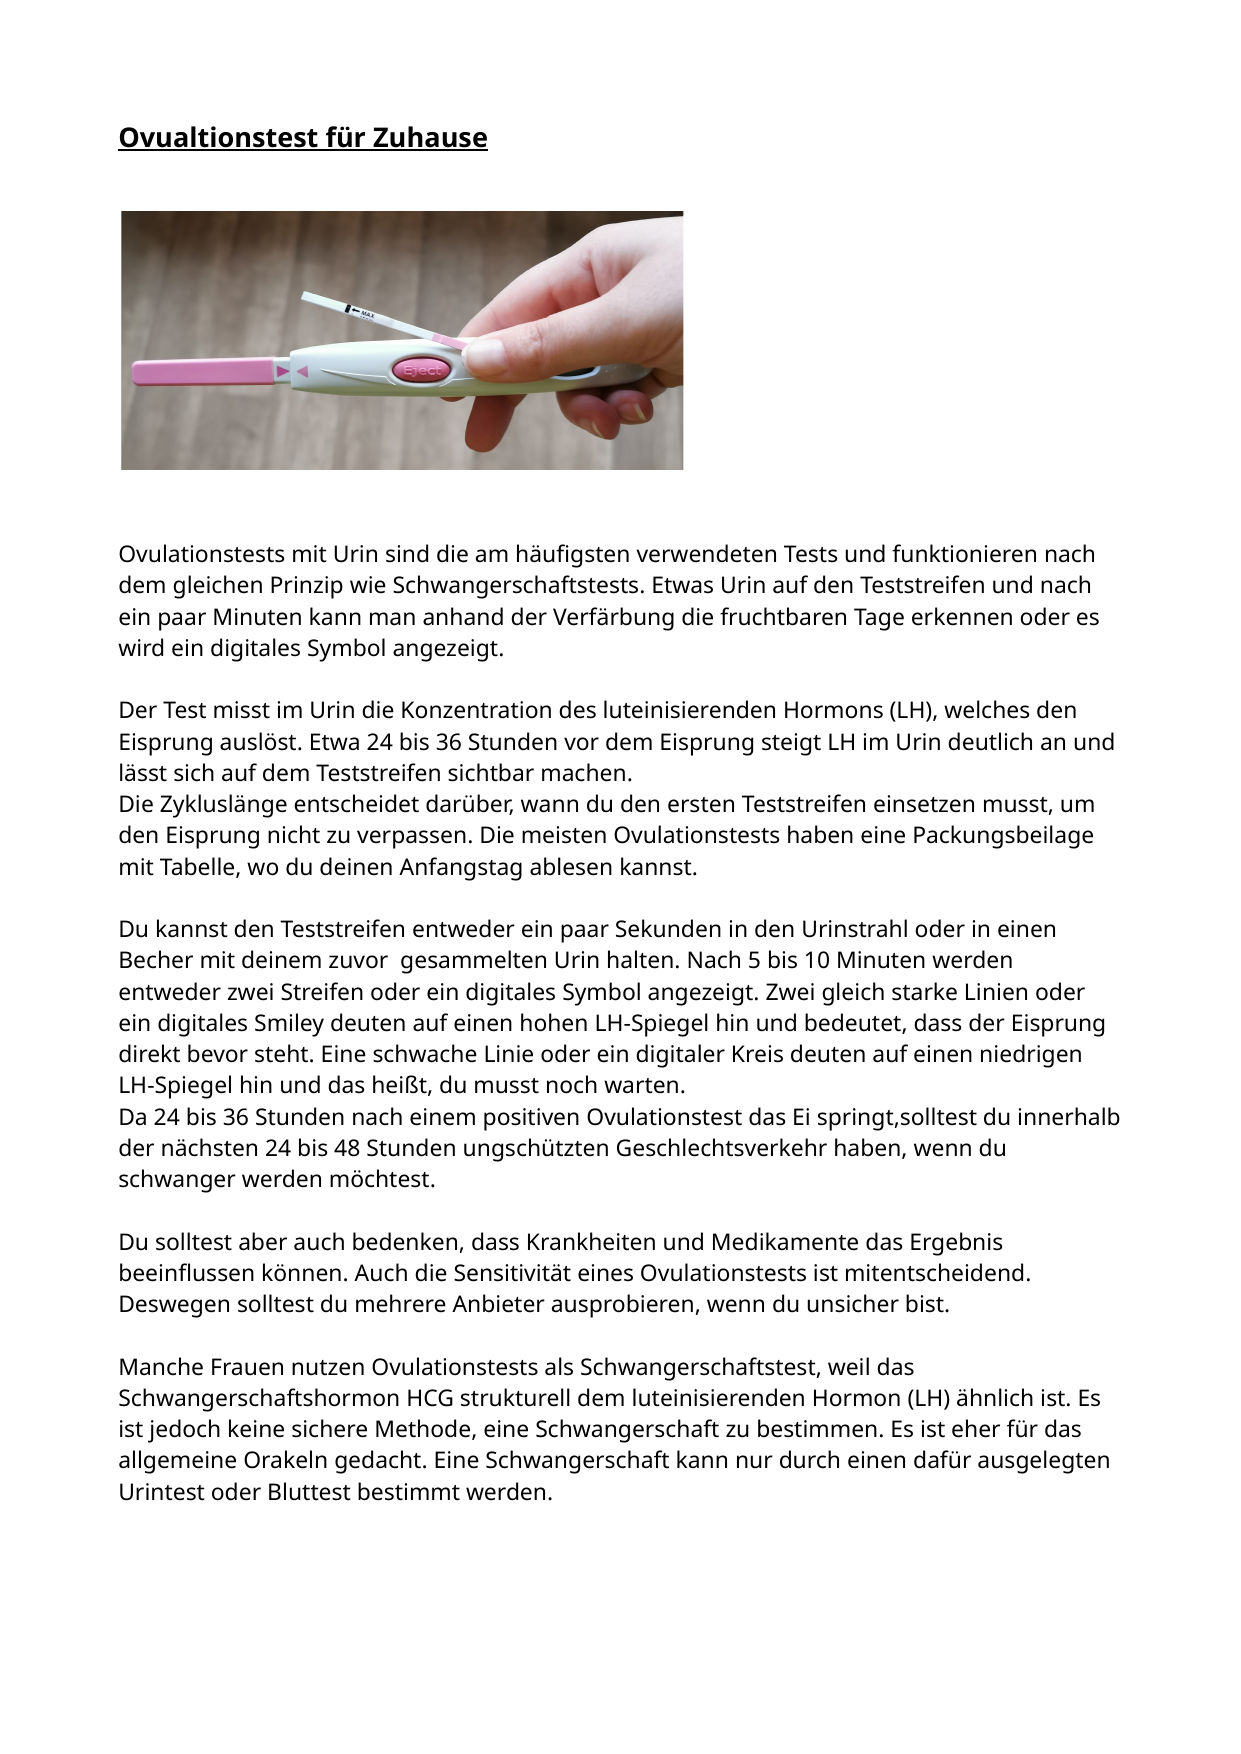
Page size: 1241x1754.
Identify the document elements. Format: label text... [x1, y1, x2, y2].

text Du solltest aber auch bedenken, dass Krankheiten und Medikamente das Ergebnis beeinflussen können. Auch die Sensitivität eines Ovulationstests ist mitentscheidend. Deswegen solltest du mehrere Anbieter ausprobieren, wenn du unsicher bist. [118, 1226, 1122, 1319]
text Da 24 bis 36 Stunden nach einem positiven Ovulationstest das Ei springt,solltest du innerhalb der nächsten 24 bis 48 Stunden ungschützten Geschlechtsverkehr haben, wenn du schwanger werden möchtest. [118, 1101, 1122, 1194]
text Du kannst den Teststreifen entweder ein paar Sekunden in den Urinstrahl oder in einen Becher mit deinem zuvor gesammelten Urin halten. Nach 5 bis 10 Minuten werden entweder zwei Streifen oder ein digitales Symbol angezeigt. Zwei gleich starke Linien oder ein digitales Smiley deuten auf einen hohen LH-Spiegel hin und bedeutet, dass der Eisprung direkt bevor steht. Eine schwache Linie oder ein digitaler Kreis deuten auf einen niedrigen LH-Spiegel hin und das heißt, du musst noch warten. [118, 913, 1122, 1101]
text Ovualtionstest für Zuhause [118, 118, 1122, 192]
picture [121, 211, 684, 470]
text Die Zykluslänge entscheidet darüber, wann du den ersten Teststreifen einsetzen musst, um den Eisprung nicht zu verpassen. Die meisten Ovulationstests haben eine Packungsbeilage mit Tabelle, wo du deinen Anfangstag ablesen kannst. [118, 788, 1122, 882]
text Manche Frauen nutzen Ovulationstests als Schwangerschaftstest, weil das Schwangerschaftshormon HCG strukturell dem luteinisierenden Hormon (LH) ähnlich ist. Es ist jedoch keine sichere Methode, eine Schwangerschaft zu bestimmen. Es ist eher für das allgemeine Orakeln gedacht. Eine Schwangerschaft kann nur durch einen dafür ausgelegten Urintest oder Bluttest bestimmt werden. [118, 1351, 1122, 1507]
text Ovulationstests mit Urin sind die am häufigsten verwendeten Tests und funktionieren nach dem gleichen Prinzip wie Schwangerschaftstests. Etwas Urin auf den Teststreifen und nach ein paar Minuten kann man anhand der Verfärbung die fruchtbaren Tage erkennen oder es wird ein digitales Symbol angezeigt. [118, 538, 1122, 663]
text Der Test misst im Urin die Konzentration des luteinisierenden Hormons (LH), welches den Eisprung auslöst. Etwa 24 bis 36 Stunden vor dem Eisprung steigt LH im Urin deutlich an und lässt sich auf dem Teststreifen sichtbar machen. [118, 694, 1122, 788]
